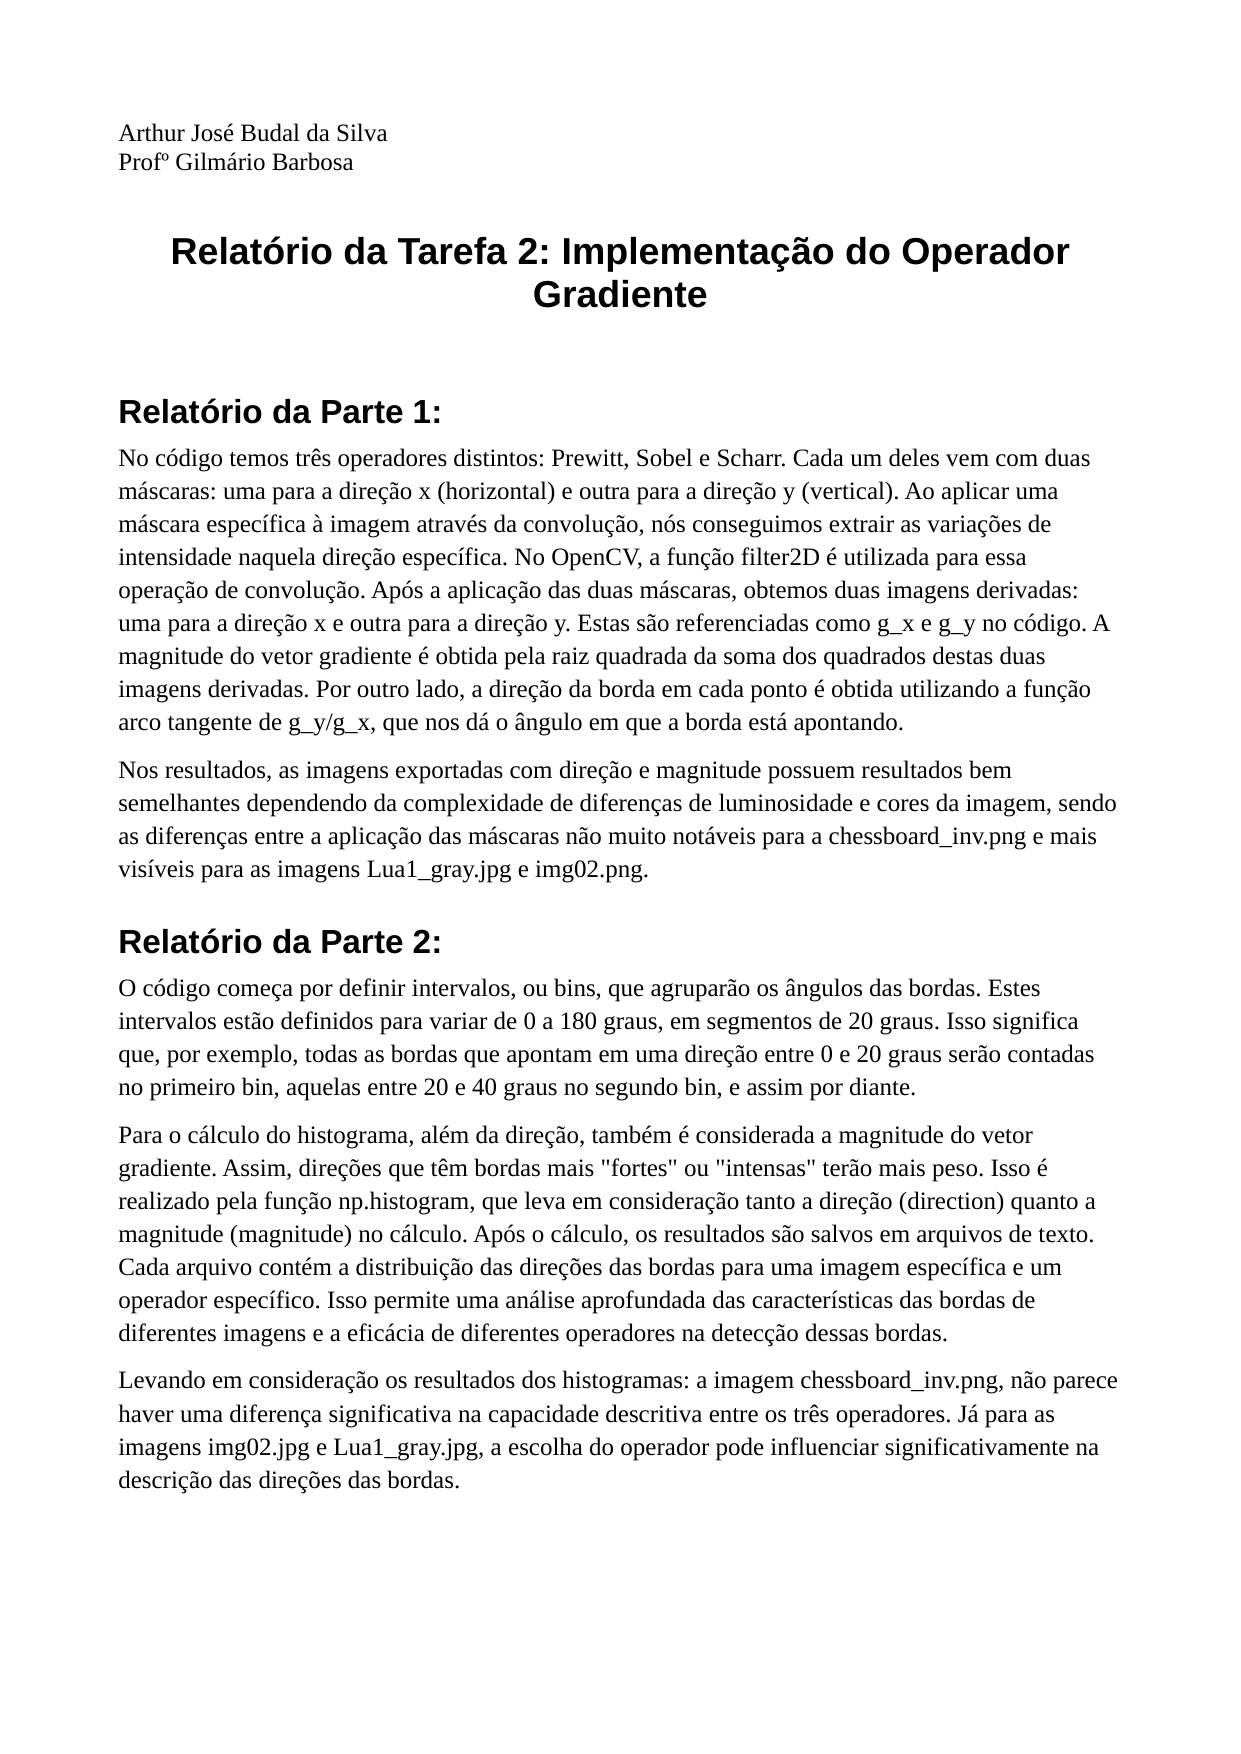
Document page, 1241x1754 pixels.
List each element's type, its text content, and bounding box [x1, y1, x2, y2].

text Profº Gilmário Barbosa [118, 147, 1122, 176]
subtitle Relatório da Parte 2: [118, 922, 1122, 961]
text Nos resultados, as imagens exportadas com direção e magnitude possuem resultados bem semelhantes dependendo da complexidade de diferenças de luminosidade e cores da imagem, sendo as diferenças entre a aplicação das máscaras não muito notáveis para a chessboard_inv.png e mais visíveis para as imagens Lua1_gray.jpg e img02.png. [118, 755, 1122, 883]
text Para o cálculo do histograma, além da direção, também é considerada a magnitude do vetor gradiente. Assim, direções que têm bordas mais "fortes" ou "intensas" terão mais peso. Isso é realizado pela função np.histogram, que leva em consideração tanto a direção (direction) quanto a magnitude (magnitude) no cálculo. Após o cálculo, os resultados são salvos em arquivos de texto. Cada arquivo contém a distribuição das direções das bordas para uma imagem específica e um operador específico. Isso permite uma análise aprofundada das características das bordas de diferentes imagens e a eficácia de diferentes operadores na detecção dessas bordas. [118, 1120, 1122, 1347]
text No código temos três operadores distintos: Prewitt, Sobel e Scharr. Cada um deles vem com duas máscaras: uma para a direção x (horizontal) e outra para a direção y (vertical). Ao aplicar uma máscara específica à imagem através da convolução, nós conseguimos extrair as variações de intensidade naquela direção específica. No OpenCV, a função filter2D é utilizada para essa operação de convolução. Após a aplicação das duas máscaras, obtemos duas imagens derivadas: uma para a direção x e outra para a direção y. Estas são referenciadas como g_x e g_y no código. A magnitude do vetor gradiente é obtida pela raiz quadrada da soma dos quadrados destas duas imagens derivadas. Por outro lado, a direção da borda em cada ponto é obtida utilizando a função arco tangente de g_y/g_x, que nos dá o ângulo em que a borda está apontando. [118, 443, 1122, 736]
title Relatório da Tarefa 2: Implementação do Operador Gradiente [118, 229, 1122, 359]
text Levando em consideração os resultados dos histogramas: a imagem chessboard_inv.png, não parece haver uma diferença significativa na capacidade descritiva entre os três operadores. Já para as imagens img02.jpg e Lua1_gray.jpg, a escolha do operador pode influenciar significativamente na descrição das direções das bordas. [118, 1366, 1122, 1493]
text O código começa por definir intervalos, ou bins, que agruparão os ângulos das bordas. Estes intervalos estão definidos para variar de 0 a 180 graus, em segmentos de 20 graus. Isso significa que, por exemplo, todas as bordas que apontam em uma direção entre 0 e 20 graus serão contadas no primeiro bin, aquelas entre 20 e 40 graus no segundo bin, e assim por diante. [118, 973, 1122, 1101]
subtitle Relatório da Parte 1: [118, 392, 1122, 431]
text Arthur José Budal da Silva [118, 118, 1122, 147]
